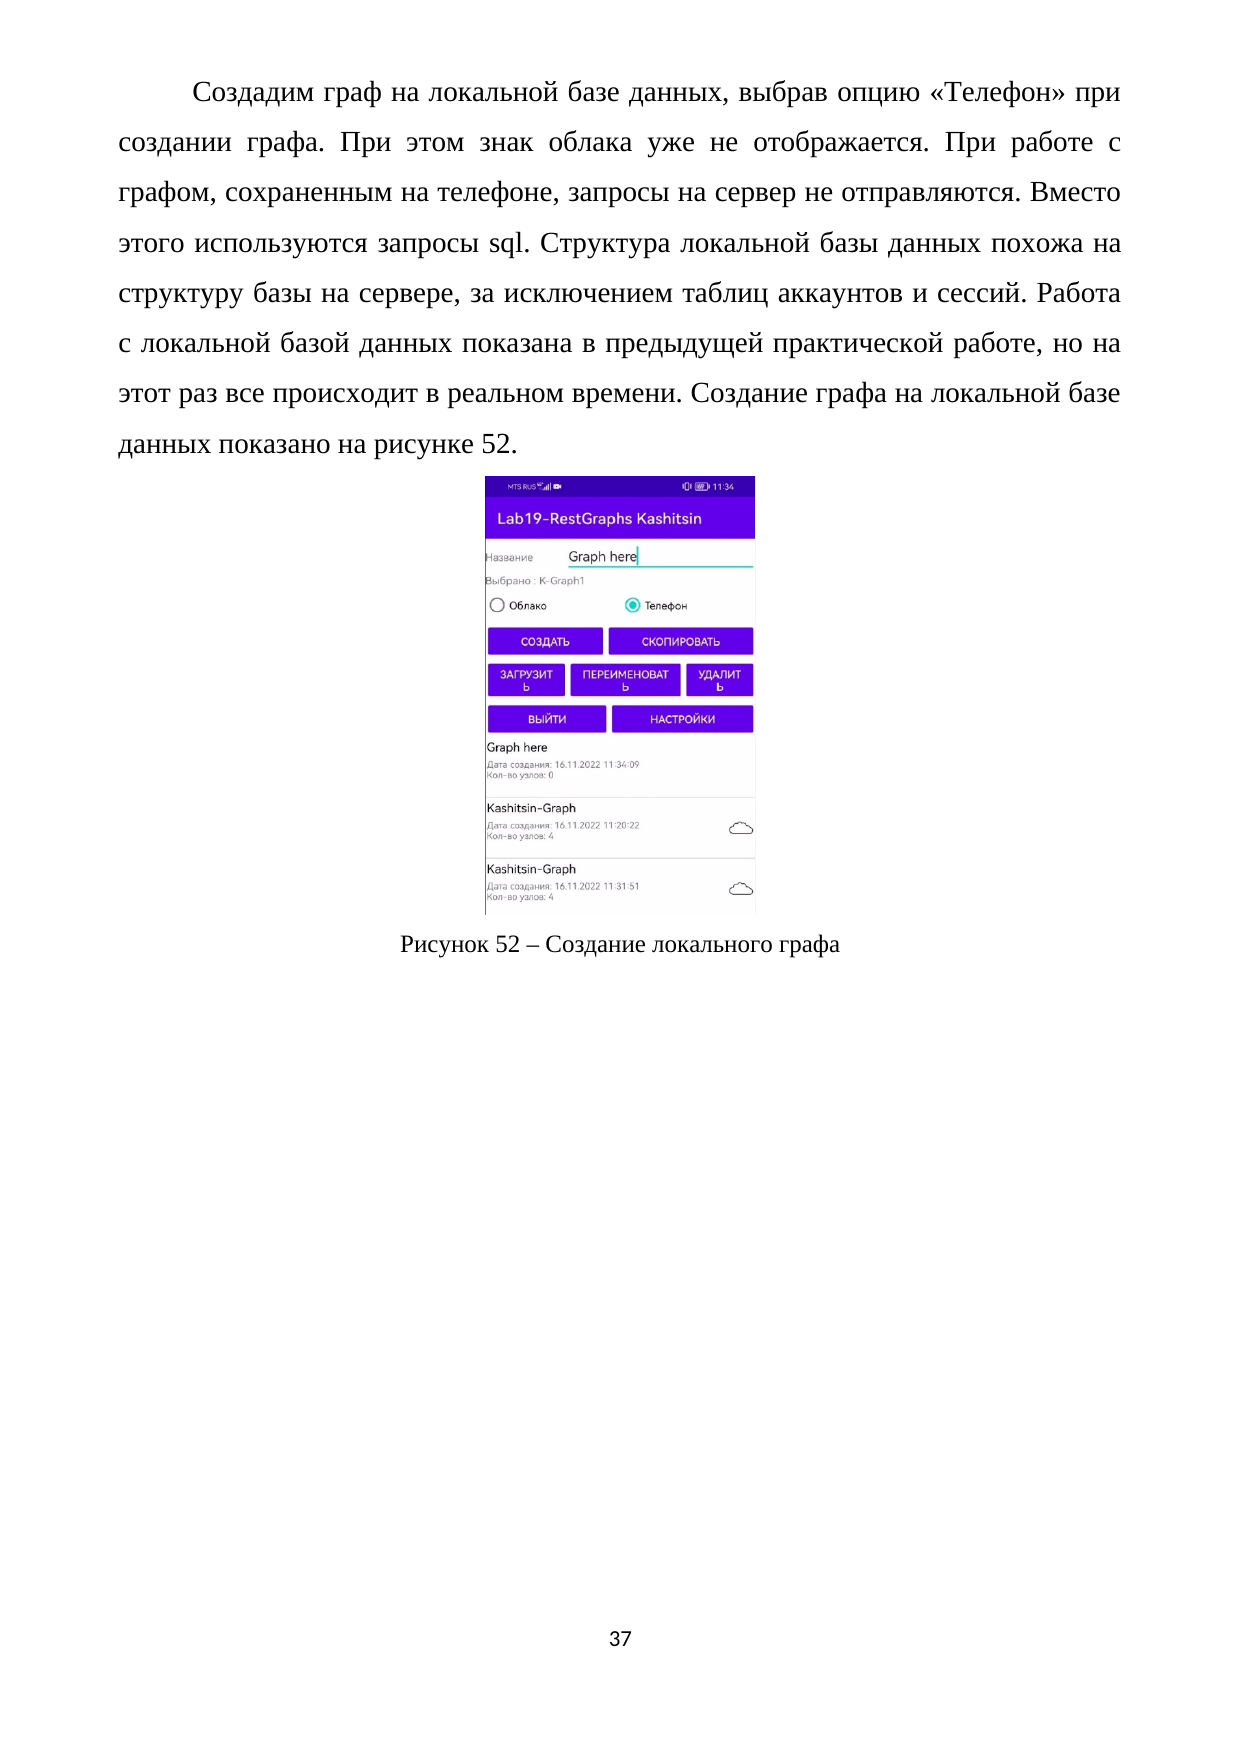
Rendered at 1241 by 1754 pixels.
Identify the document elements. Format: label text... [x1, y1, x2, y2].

text Рисунок 52 – Создание локального графа [118, 929, 1122, 957]
text Создадим граф на локальной базе данных, выбрав опцию «Телефон» при создании графа. При этом знак облака уже не отображается. При работе с графом, сохраненным на телефоне, запросы на сервер не отправляются. Вместо этого используются запросы sql. Структура локальной базы данных похожа на структуру базы на сервере, за исключением таблиц аккаунтов и сессий. Работа с локальной базой данных показана в предыдущей практической работе, но на этот раз все происходит в реальном времени. Создание графа на локальной базе данных показано на рисунке 52. [118, 74, 1122, 459]
